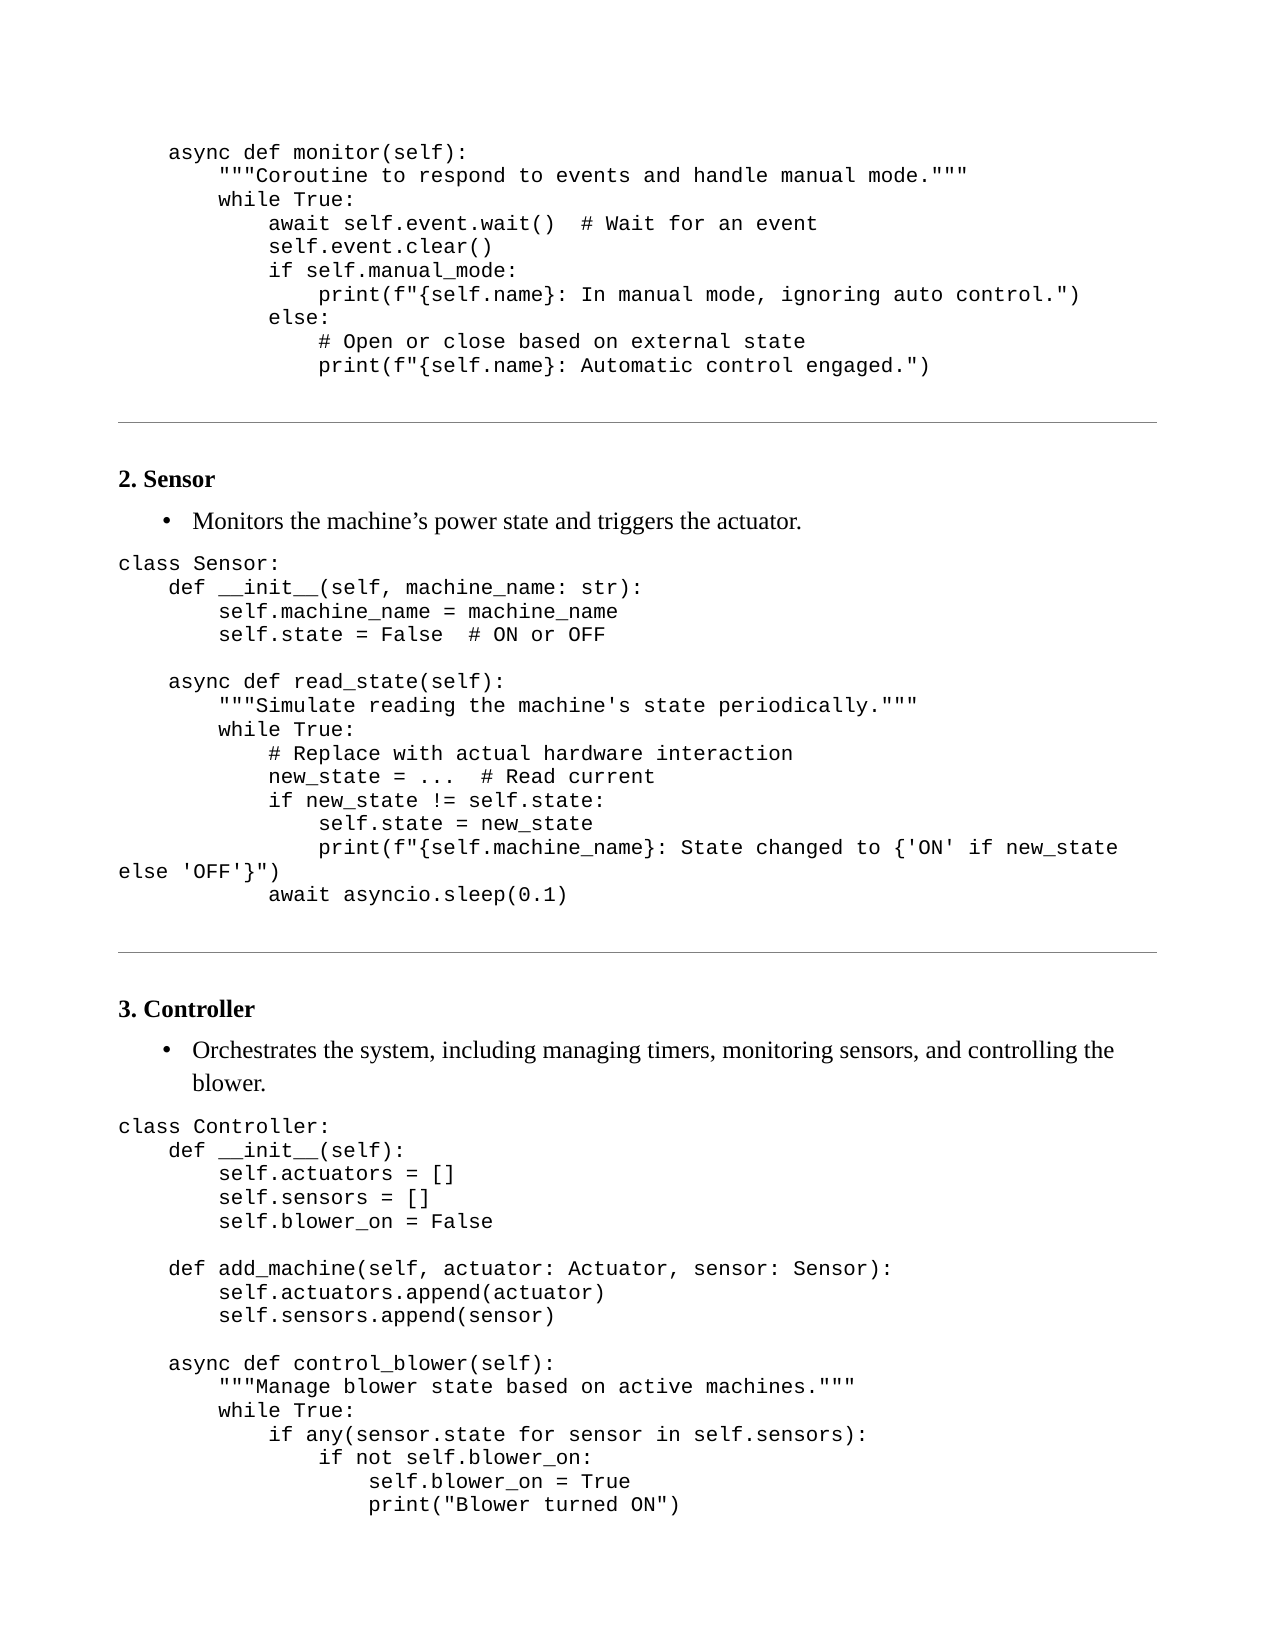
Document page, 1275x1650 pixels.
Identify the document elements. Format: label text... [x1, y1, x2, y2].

text while True: [118, 1400, 1157, 1423]
text class Sensor: [118, 553, 1157, 577]
text class Controller: [118, 1116, 1157, 1140]
text self.actuators = [] [118, 1163, 1157, 1187]
text self.state = False # ON or OFF [118, 624, 1157, 648]
text def __init__(self): [118, 1140, 1157, 1163]
text if self.manual_mode: [118, 260, 1157, 284]
text self.sensors.append(sensor) [118, 1305, 1157, 1329]
text if new_state != self.state: [118, 790, 1157, 813]
text self.blower_on = False [118, 1211, 1157, 1234]
text """Simulate reading the machine's state periodically.""" [118, 695, 1157, 719]
text self.actuators.append(actuator) [118, 1282, 1157, 1305]
subtitle 3. Controller [118, 994, 1157, 1023]
text print("Blower turned ON") [118, 1494, 1157, 1518]
text await self.event.wait() # Wait for an event [118, 213, 1157, 236]
text while True: [118, 189, 1157, 213]
text else: [118, 307, 1157, 331]
text while True: [118, 719, 1157, 742]
text async def monitor(self): [118, 142, 1157, 165]
text new_state = ... # Read current [118, 766, 1157, 790]
list Monitors the machine’s power state and triggers the actuator. [162, 506, 1157, 534]
list Orchestrates the system, including managing timers, monitoring sensors, and controlling the blower. [162, 1036, 1157, 1097]
text if any(sensor.state for sensor in self.sensors): [118, 1423, 1157, 1447]
text print(f"{self.name}: In manual mode, ignoring auto control.") [118, 284, 1157, 307]
text def add_machine(self, actuator: Actuator, sensor: Sensor): [118, 1258, 1157, 1282]
text self.sensors = [] [118, 1187, 1157, 1211]
text """Manage blower state based on active machines.""" [118, 1376, 1157, 1400]
text # Open or close based on external state [118, 331, 1157, 354]
text async def control_blower(self): [118, 1353, 1157, 1376]
text def __init__(self, machine_name: str): [118, 577, 1157, 601]
subtitle 2. Sensor [118, 464, 1157, 493]
text if not self.blower_on: [118, 1447, 1157, 1471]
text # Replace with actual hardware interaction [118, 742, 1157, 766]
text print(f"{self.name}: Automatic control engaged.") [118, 354, 1157, 378]
text self.state = new_state [118, 813, 1157, 837]
text async def read_state(self): [118, 672, 1157, 695]
text print(f"{self.machine_name}: State changed to {'ON' if new_state else 'OFF'}") [118, 837, 1157, 884]
text self.machine_name = machine_name [118, 601, 1157, 624]
text """Coroutine to respond to events and handle manual mode.""" [118, 165, 1157, 189]
text self.event.clear() [118, 236, 1157, 260]
text await asyncio.sleep(0.1) [118, 884, 1157, 908]
text self.blower_on = True [118, 1471, 1157, 1494]
